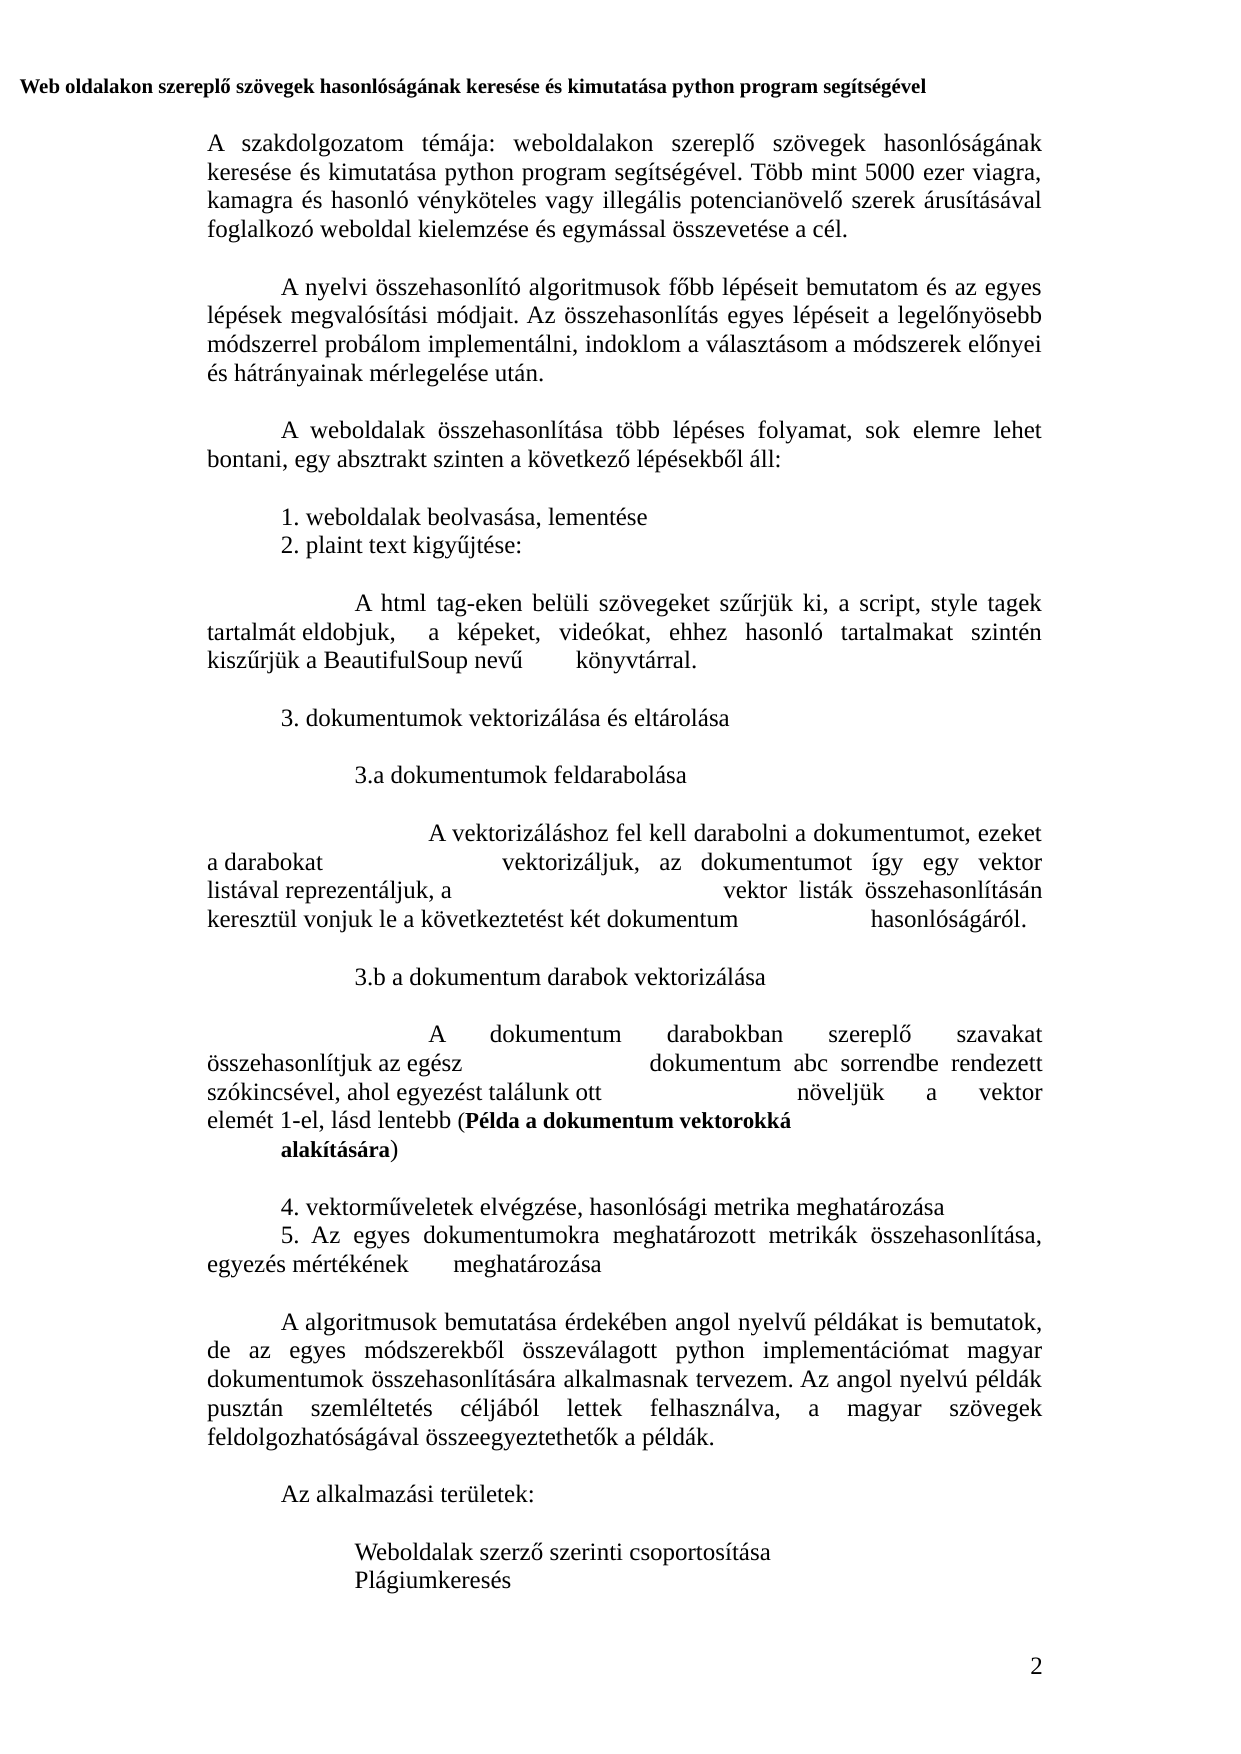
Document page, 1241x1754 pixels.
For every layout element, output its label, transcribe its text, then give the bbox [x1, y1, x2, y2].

text 1. weboldalak beolvasása, lementése [207, 502, 1042, 530]
text 5. Az egyes dokumentumokra meghatározott metrikák összehasonlítása, egyezés mértékének meghatározása [207, 1220, 1042, 1278]
text Plágiumkeresés [207, 1565, 1042, 1594]
text A szakdolgozatom témája: weboldalakon szereplő szövegek hasonlóságának keresése és kimutatása python program segítségével. Több mint 5000 ezer viagra, kamagra és hasonló vényköteles vagy illegális potencianövelő szerek árusításával foglalkozó weboldal kielemzése és egymással összevetése a cél. [207, 128, 1042, 243]
text 2. plaint text kigyűjtése: [207, 530, 1042, 559]
text 3. dokumentumok vektorizálása és eltárolása [207, 703, 1042, 732]
text Az alkalmazási területek: [207, 1479, 1042, 1508]
text 4. vektorműveletek elvégzése, hasonlósági metrika meghatározása [207, 1192, 1042, 1220]
text A html tag-eken belüli szövegeket szűrjük ki, a script, style tagek tartalmát eldobjuk, a képeket, videókat, ehhez hasonló tartalmakat szintén kiszűrjük a BeautifulSoup nevű könyvtárral. [207, 588, 1042, 674]
text A algoritmusok bemutatása érdekében angol nyelvű példákat is bemutatok, de az egyes módszerekből összeválagott python implementációmat magyar dokumentumok összehasonlítására alkalmasnak tervezem. Az angol nyelvú példák pusztán szemléltetés céljából lettek felhasználva, a magyar szövegek feldolgozhatóságával összeegyeztethetők a példák. [207, 1307, 1042, 1450]
text 3.b a dokumentum darabok vektorizálása [207, 962, 1042, 990]
text 3.a dokumentumok feldarabolása [207, 760, 1042, 789]
text A weboldalak összehasonlítása több lépéses folyamat, sok elemre lehet bontani, egy absztrakt szinten a következő lépésekből áll: [207, 415, 1042, 473]
text A vektorizáláshoz fel kell darabolni a dokumentumot, ezeket a darabokat vektorizáljuk, az dokumentumot így egy vektor listával reprezentáljuk, a vektor listák összehasonlításán keresztül vonjuk le a következtetést két dokumentum hasonlóságáról. [207, 818, 1042, 933]
text Weboldalak szerző szerinti csoportosítása [207, 1537, 1042, 1565]
text A dokumentum darabokban szereplő szavakat összehasonlítjuk az egész dokumentum abc sorrendbe rendezett szókincsével, ahol egyezést találunk ott növeljük a vektor elemét 1-el, lásd lentebb (Példa a dokumentum vektorokká alakítására) [207, 1019, 1042, 1163]
text A nyelvi összehasonlító algoritmusok főbb lépéseit bemutatom és az egyes lépések megvalósítási módjait. Az összehasonlítás egyes lépéseit a legelőnyösebb módszerrel probálom implementálni, indoklom a választásom a módszerek előnyei és hátrányainak mérlegelése után. [207, 272, 1042, 387]
